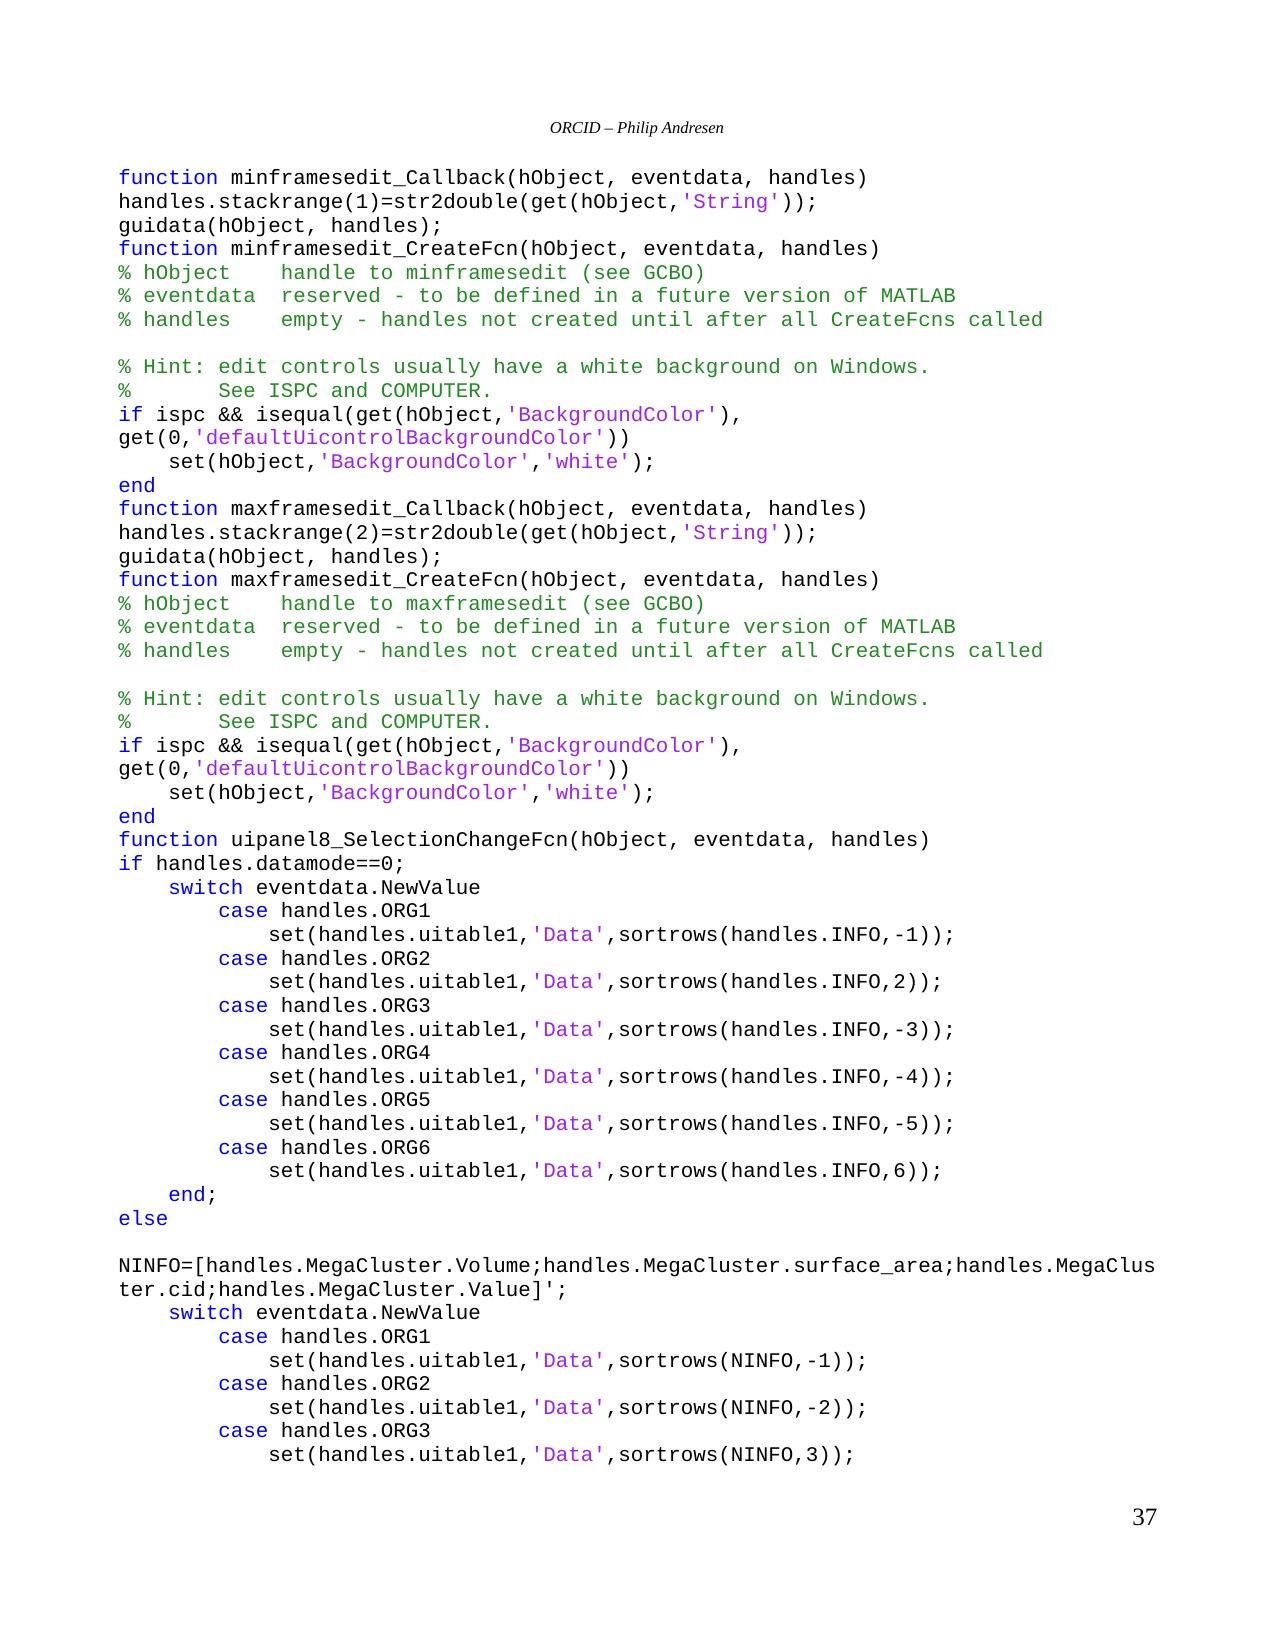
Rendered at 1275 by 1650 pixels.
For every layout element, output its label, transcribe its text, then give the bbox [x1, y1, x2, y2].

text % hObject handle to minframesedit (see GCBO) [118, 262, 1157, 286]
text if ispc && isequal(get(hObject,'BackgroundColor'), get(0,'defaultUicontrolBackgroundColor')) [118, 735, 1157, 782]
text function uipanel8_SelectionChangeFcn(hObject, eventdata, handles) [118, 829, 1157, 853]
text case handles.ORG4 [118, 1042, 1157, 1066]
text guidata(hObject, handles); [118, 214, 1157, 238]
text set(hObject,'BackgroundColor','white'); [118, 451, 1157, 475]
text case handles.ORG2 [118, 948, 1157, 971]
text handles.stackrange(1)=str2double(get(hObject,'String')); [118, 191, 1157, 214]
text else [118, 1208, 1157, 1231]
text % eventdata reserved - to be defined in a future version of MATLAB [118, 286, 1157, 309]
text case handles.ORG3 [118, 1421, 1157, 1444]
text switch eventdata.NewValue [118, 877, 1157, 900]
text % See ISPC and COMPUTER. [118, 380, 1157, 404]
text case handles.ORG1 [118, 1326, 1157, 1349]
text set(handles.uitable1,'Data',sortrows(handles.INFO,6)); [118, 1160, 1157, 1184]
text case handles.ORG5 [118, 1089, 1157, 1113]
text function maxframesedit_Callback(hObject, eventdata, handles) [118, 498, 1157, 522]
text set(handles.uitable1,'Data',sortrows(handles.INFO,-4)); [118, 1066, 1157, 1089]
text set(handles.uitable1,'Data',sortrows(NINFO,-1)); [118, 1349, 1157, 1373]
text % hObject handle to maxframesedit (see GCBO) [118, 593, 1157, 617]
text % handles empty - handles not created until after all CreateFcns called [118, 640, 1157, 664]
text if handles.datamode==0; [118, 853, 1157, 877]
text end [118, 475, 1157, 498]
text case handles.ORG3 [118, 995, 1157, 1018]
text set(handles.uitable1,'Data',sortrows(handles.INFO,2)); [118, 971, 1157, 995]
text end; [118, 1184, 1157, 1208]
text handles.stackrange(2)=str2double(get(hObject,'String')); [118, 522, 1157, 546]
text % handles empty - handles not created until after all CreateFcns called [118, 309, 1157, 333]
text set(handles.uitable1,'Data',sortrows(NINFO,-2)); [118, 1397, 1157, 1421]
text if ispc && isequal(get(hObject,'BackgroundColor'), get(0,'defaultUicontrolBackgroundColor')) [118, 404, 1157, 451]
text function minframesedit_Callback(hObject, eventdata, handles) [118, 167, 1157, 191]
text set(hObject,'BackgroundColor','white'); [118, 782, 1157, 806]
text NINFO=[handles.MegaCluster.Volume;handles.MegaCluster.surface_area;handles.MegaCluster.cid;handles.MegaCluster.Value]'; [118, 1231, 1157, 1302]
text switch eventdata.NewValue [118, 1302, 1157, 1326]
text guidata(hObject, handles); [118, 546, 1157, 569]
text function maxframesedit_CreateFcn(hObject, eventdata, handles) [118, 569, 1157, 593]
text case handles.ORG1 [118, 900, 1157, 924]
text % See ISPC and COMPUTER. [118, 711, 1157, 735]
text case handles.ORG2 [118, 1373, 1157, 1397]
text % eventdata reserved - to be defined in a future version of MATLAB [118, 617, 1157, 640]
text end [118, 806, 1157, 829]
text set(handles.uitable1,'Data',sortrows(handles.INFO,-3)); [118, 1018, 1157, 1042]
text function minframesedit_CreateFcn(hObject, eventdata, handles) [118, 238, 1157, 262]
text % Hint: edit controls usually have a white background on Windows. [118, 687, 1157, 711]
text % Hint: edit controls usually have a white background on Windows. [118, 356, 1157, 380]
text case handles.ORG6 [118, 1137, 1157, 1160]
text set(handles.uitable1,'Data',sortrows(handles.INFO,-5)); [118, 1113, 1157, 1137]
text set(handles.uitable1,'Data',sortrows(handles.INFO,-1)); [118, 924, 1157, 948]
text set(handles.uitable1,'Data',sortrows(NINFO,3)); [118, 1444, 1157, 1468]
